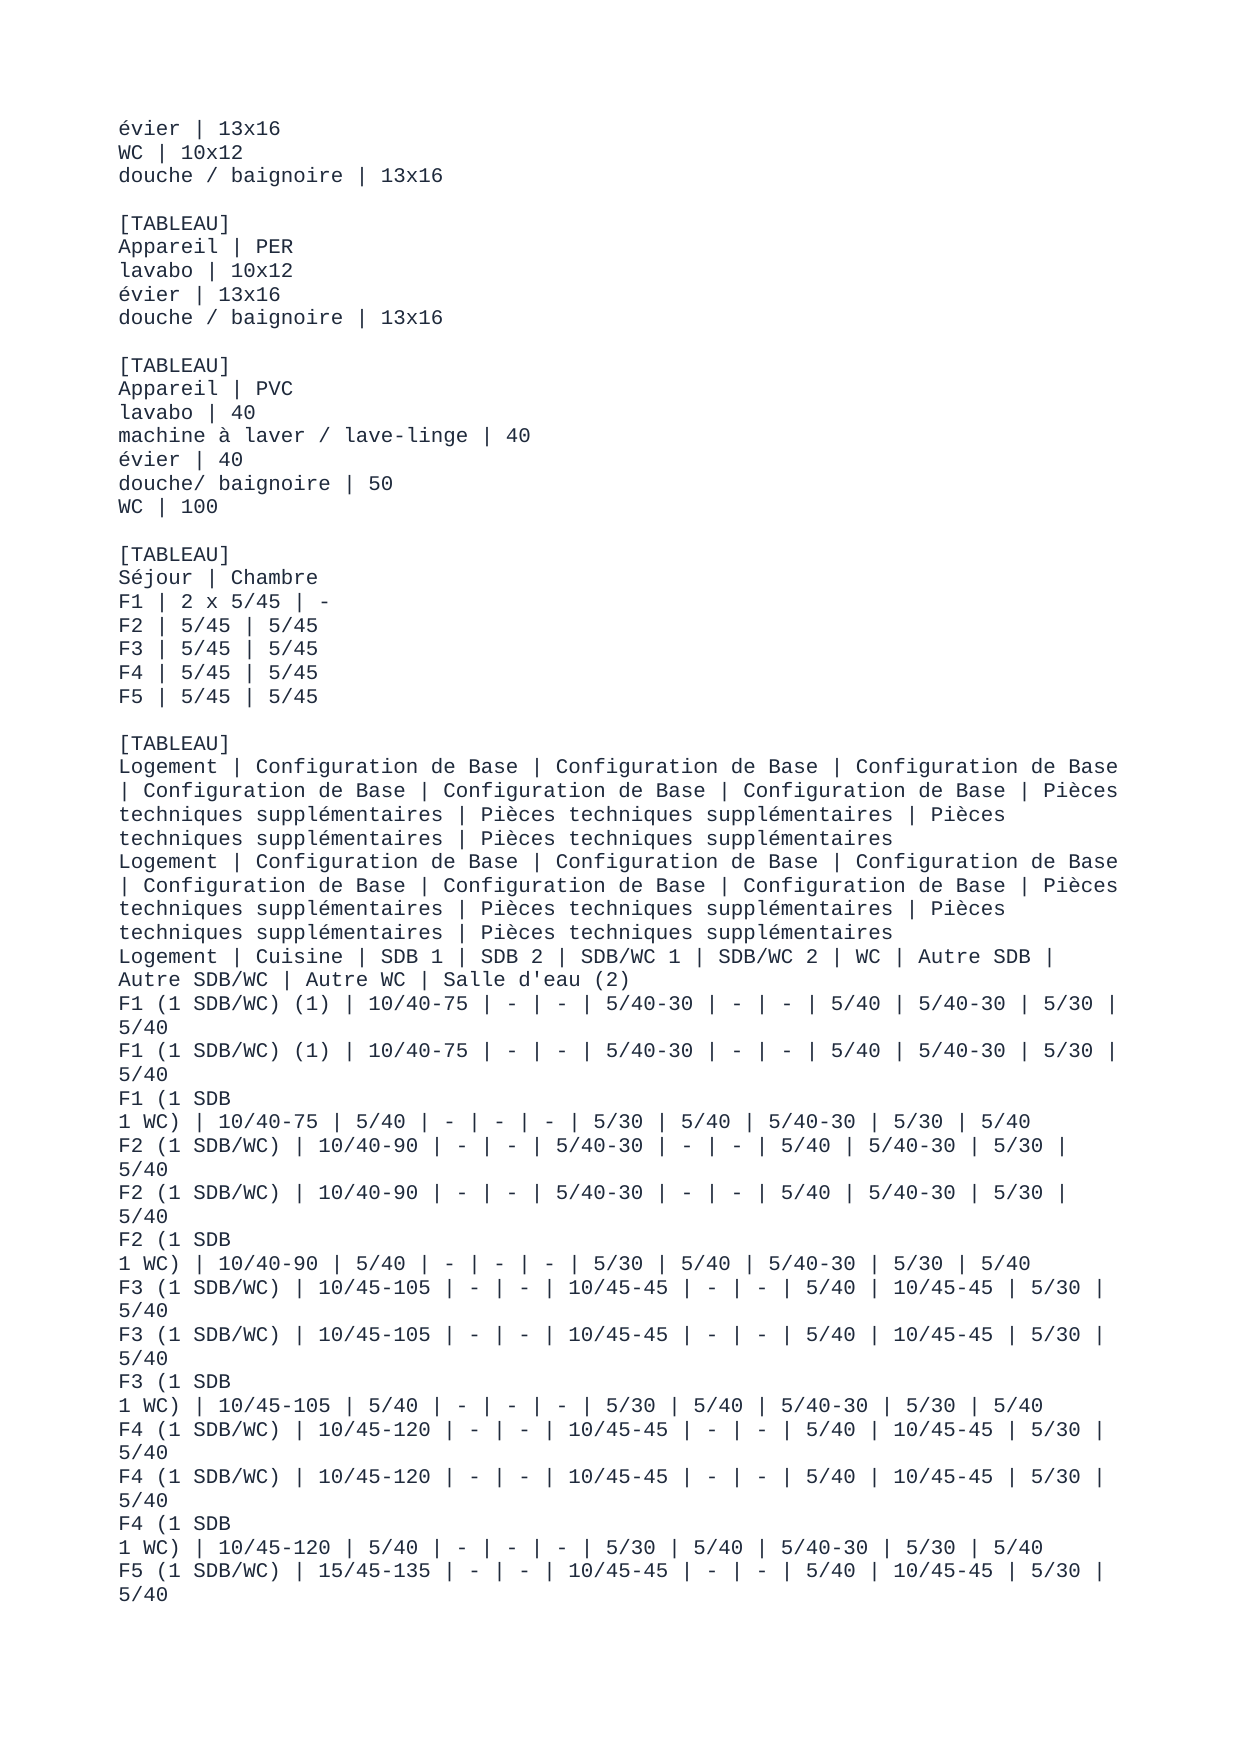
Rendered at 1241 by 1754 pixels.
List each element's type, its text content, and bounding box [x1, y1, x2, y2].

text 1 WC) | 10/40-90 | 5/40 | - | - | - | 5/30 | 5/40 | 5/40-30 | 5/30 | 5/40 [118, 1253, 1122, 1277]
text F2 (1 SDB/WC) | 10/40-90 | - | - | 5/40-30 | - | - | 5/40 | 5/40-30 | 5/30 | 5/40 [118, 1135, 1122, 1182]
text F4 | 5/45 | 5/45 [118, 662, 1122, 686]
text F5 | 5/45 | 5/45 [118, 686, 1122, 709]
text évier | 13x16 [118, 118, 1122, 142]
text F3 | 5/45 | 5/45 [118, 638, 1122, 662]
text F1 (1 SDB/WC) (1) | 10/40-75 | - | - | 5/40-30 | - | - | 5/40 | 5/40-30 | 5/30 | 5/40 [118, 1040, 1122, 1088]
text [TABLEAU] [118, 213, 1122, 236]
text évier | 40 [118, 449, 1122, 473]
text douche / baignoire | 13x16 [118, 307, 1122, 331]
text machine à laver / lave-linge | 40 [118, 426, 1122, 449]
text F1 (1 SDB/WC) (1) | 10/40-75 | - | - | 5/40-30 | - | - | 5/40 | 5/40-30 | 5/30 | 5/40 [118, 993, 1122, 1040]
text Logement | Cuisine | SDB 1 | SDB 2 | SDB/WC 1 | SDB/WC 2 | WC | Autre SDB | Autre SDB/WC | Autre WC | Salle d'eau (2) [118, 946, 1122, 993]
text F2 | 5/45 | 5/45 [118, 615, 1122, 638]
text WC | 100 [118, 496, 1122, 520]
text F3 (1 SDB/WC) | 10/45-105 | - | - | 10/45-45 | - | - | 5/40 | 10/45-45 | 5/30 | 5/40 [118, 1277, 1122, 1324]
text WC | 10x12 [118, 142, 1122, 165]
text 1 WC) | 10/40-75 | 5/40 | - | - | - | 5/30 | 5/40 | 5/40-30 | 5/30 | 5/40 [118, 1111, 1122, 1135]
text 1 WC) | 10/45-120 | 5/40 | - | - | - | 5/30 | 5/40 | 5/40-30 | 5/30 | 5/40 [118, 1537, 1122, 1561]
text douche/ baignoire | 50 [118, 473, 1122, 496]
text F4 (1 SDB [118, 1513, 1122, 1537]
text F3 (1 SDB/WC) | 10/45-105 | - | - | 10/45-45 | - | - | 5/40 | 10/45-45 | 5/30 | 5/40 [118, 1324, 1122, 1371]
text F4 (1 SDB/WC) | 10/45-120 | - | - | 10/45-45 | - | - | 5/40 | 10/45-45 | 5/30 | 5/40 [118, 1466, 1122, 1513]
text lavabo | 40 [118, 402, 1122, 426]
text [TABLEAU] [118, 544, 1122, 567]
text Logement | Configuration de Base | Configuration de Base | Configuration de Base | Configuration de Base | Configuration de Base | Configuration de Base | Pièces techniques supplémentaires | Pièces techniques supplémentaires | Pièces techniques supplémentaires | Pièces techniques supplémentaires [118, 757, 1122, 851]
text douche / baignoire | 13x16 [118, 165, 1122, 189]
text [TABLEAU] [118, 733, 1122, 757]
text évier | 13x16 [118, 284, 1122, 307]
text Séjour | Chambre [118, 567, 1122, 591]
text F4 (1 SDB/WC) | 10/45-120 | - | - | 10/45-45 | - | - | 5/40 | 10/45-45 | 5/30 | 5/40 [118, 1419, 1122, 1466]
text [TABLEAU] [118, 354, 1122, 378]
text Appareil | PVC [118, 378, 1122, 402]
text 1 WC) | 10/45-105 | 5/40 | - | - | - | 5/30 | 5/40 | 5/40-30 | 5/30 | 5/40 [118, 1395, 1122, 1419]
text lavabo | 10x12 [118, 260, 1122, 284]
text F1 (1 SDB [118, 1088, 1122, 1111]
text F1 | 2 x 5/45 | - [118, 591, 1122, 615]
text F5 (1 SDB/WC) | 15/45-135 | - | - | 10/45-45 | - | - | 5/40 | 10/45-45 | 5/30 | 5/40 [118, 1561, 1122, 1608]
text F2 (1 SDB [118, 1229, 1122, 1253]
text F3 (1 SDB [118, 1371, 1122, 1395]
text Appareil | PER [118, 236, 1122, 260]
text F2 (1 SDB/WC) | 10/40-90 | - | - | 5/40-30 | - | - | 5/40 | 5/40-30 | 5/30 | 5/40 [118, 1182, 1122, 1229]
text Logement | Configuration de Base | Configuration de Base | Configuration de Base | Configuration de Base | Configuration de Base | Configuration de Base | Pièces techniques supplémentaires | Pièces techniques supplémentaires | Pièces techniques supplémentaires | Pièces techniques supplémentaires [118, 851, 1122, 946]
